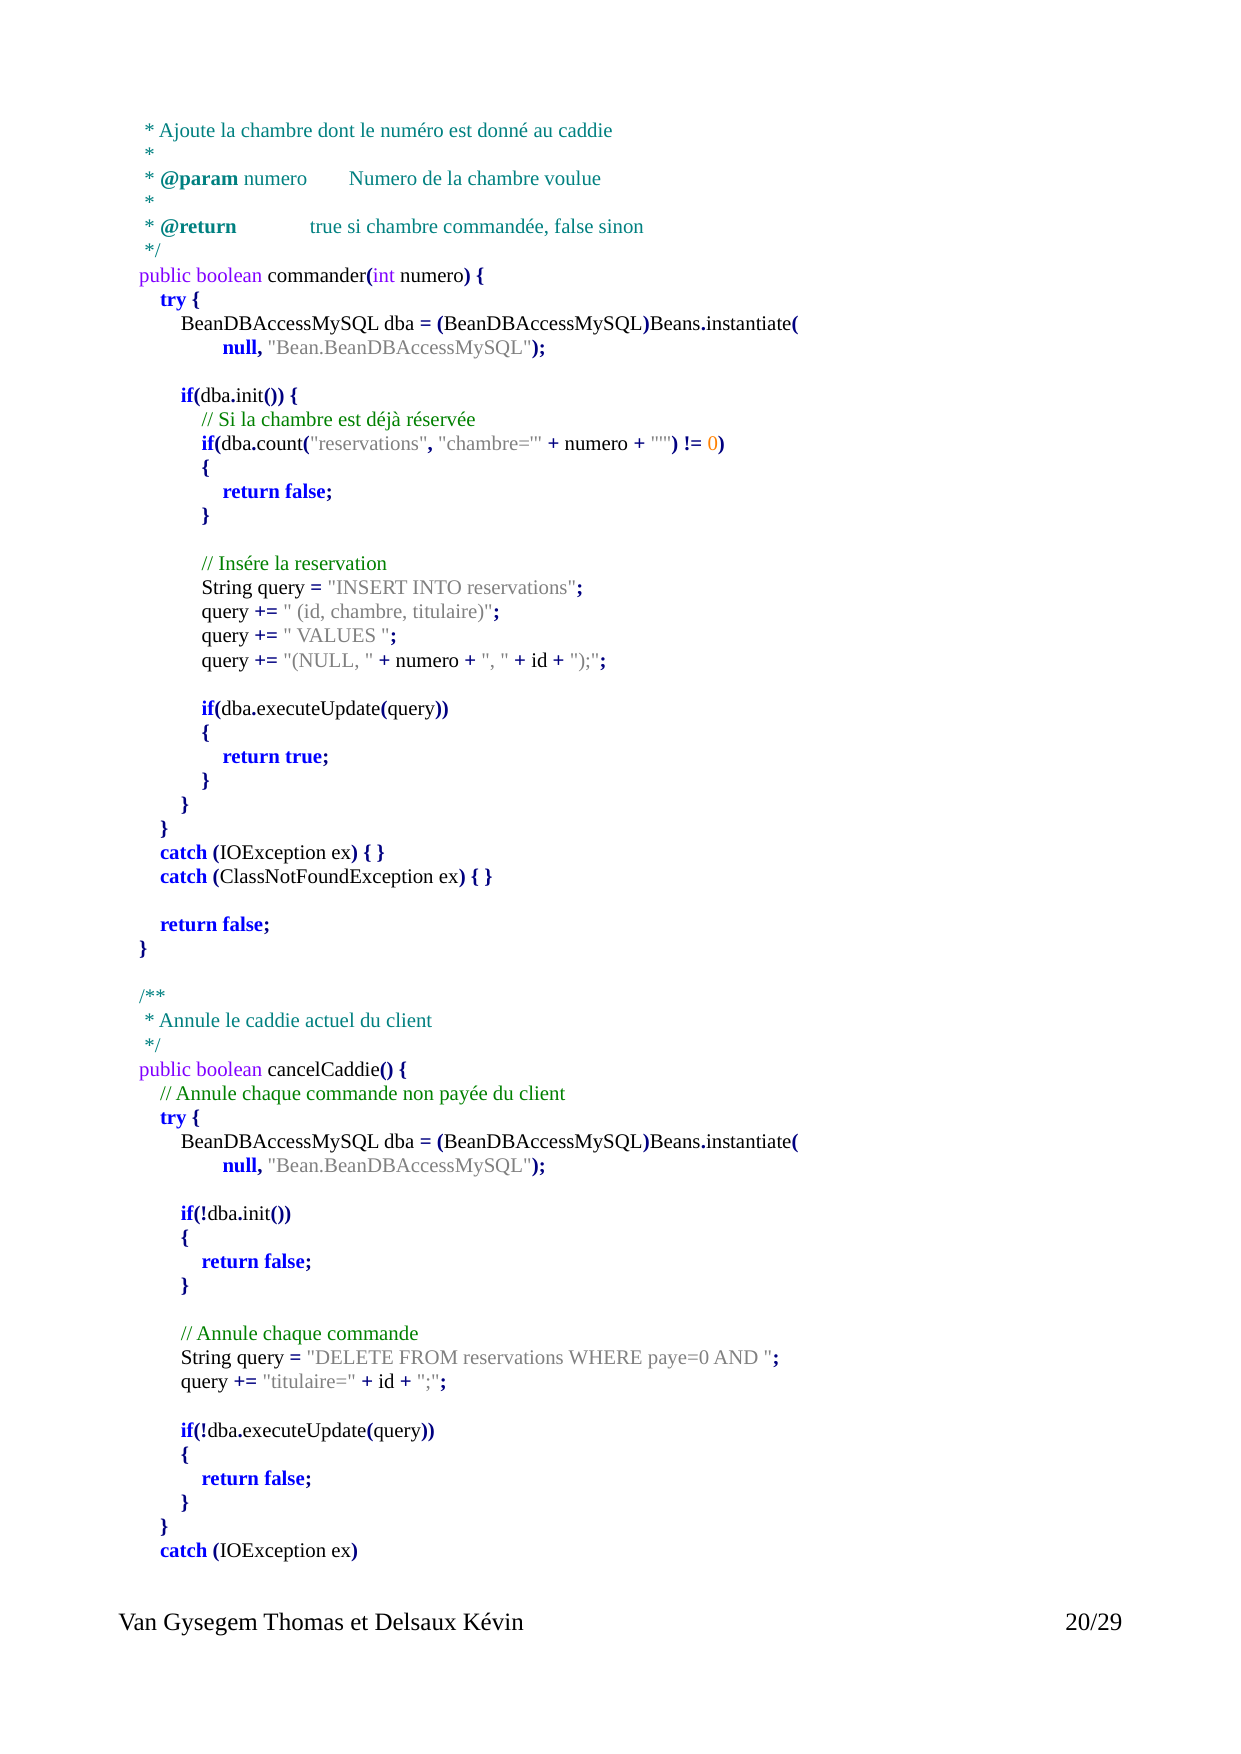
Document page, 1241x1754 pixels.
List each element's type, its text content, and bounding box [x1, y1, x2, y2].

text query += " (id, chambre, titulaire)"; [118, 599, 1122, 623]
text if(!dba.executeUpdate(query)) [118, 1417, 1122, 1442]
text if(dba.executeUpdate(query)) [118, 696, 1122, 720]
text } [118, 1273, 1122, 1297]
text return false; [118, 1466, 1122, 1490]
text * @return true si chambre commandée, false sinon [118, 214, 1122, 238]
text return false; [118, 479, 1122, 503]
text } [118, 816, 1122, 840]
text public boolean commander(int numero) { [118, 262, 1122, 287]
text catch (IOException ex) { } [118, 840, 1122, 864]
text // Annule chaque commande non payée du client [118, 1081, 1122, 1105]
text // Annule chaque commande [118, 1321, 1122, 1345]
text catch (IOException ex) [118, 1538, 1122, 1562]
text } [118, 768, 1122, 792]
text BeanDBAccessMySQL dba = (BeanDBAccessMySQL)Beans.instantiate( [118, 311, 1122, 335]
text null, "Bean.BeanDBAccessMySQL"); [118, 335, 1122, 359]
text query += "titulaire=" + id + ";"; [118, 1369, 1122, 1393]
text /** [118, 984, 1122, 1008]
text } [118, 1490, 1122, 1514]
text catch (ClassNotFoundException ex) { } [118, 864, 1122, 888]
text * [118, 190, 1122, 214]
text String query = "INSERT INTO reservations"; [118, 575, 1122, 599]
text // Insére la reservation [118, 551, 1122, 575]
text { [118, 455, 1122, 479]
text try { [118, 1105, 1122, 1129]
text { [118, 1442, 1122, 1466]
text * Ajoute la chambre dont le numéro est donné au caddie [118, 118, 1122, 142]
text return false; [118, 912, 1122, 936]
text public boolean cancelCaddie() { [118, 1057, 1122, 1081]
text return true; [118, 744, 1122, 768]
text } [118, 792, 1122, 816]
text */ [118, 238, 1122, 262]
text if(dba.init()) { [118, 383, 1122, 407]
text } [118, 503, 1122, 527]
text * Annule le caddie actuel du client [118, 1008, 1122, 1032]
text */ [118, 1032, 1122, 1057]
text String query = "DELETE FROM reservations WHERE paye=0 AND "; [118, 1345, 1122, 1369]
text return false; [118, 1249, 1122, 1273]
text query += " VALUES "; [118, 623, 1122, 647]
text BeanDBAccessMySQL dba = (BeanDBAccessMySQL)Beans.instantiate( [118, 1129, 1122, 1153]
text if(!dba.init()) [118, 1201, 1122, 1225]
text * [118, 142, 1122, 166]
text if(dba.count("reservations", "chambre='" + numero + "'") != 0) [118, 431, 1122, 455]
text try { [118, 287, 1122, 311]
text { [118, 720, 1122, 744]
text null, "Bean.BeanDBAccessMySQL"); [118, 1153, 1122, 1177]
text // Si la chambre est déjà réservée [118, 407, 1122, 431]
text query += "(NULL, " + numero + ", " + id + ");"; [118, 647, 1122, 672]
text } [118, 1514, 1122, 1538]
text * @param numero Numero de la chambre voulue [118, 166, 1122, 190]
text { [118, 1225, 1122, 1249]
text } [118, 936, 1122, 960]
